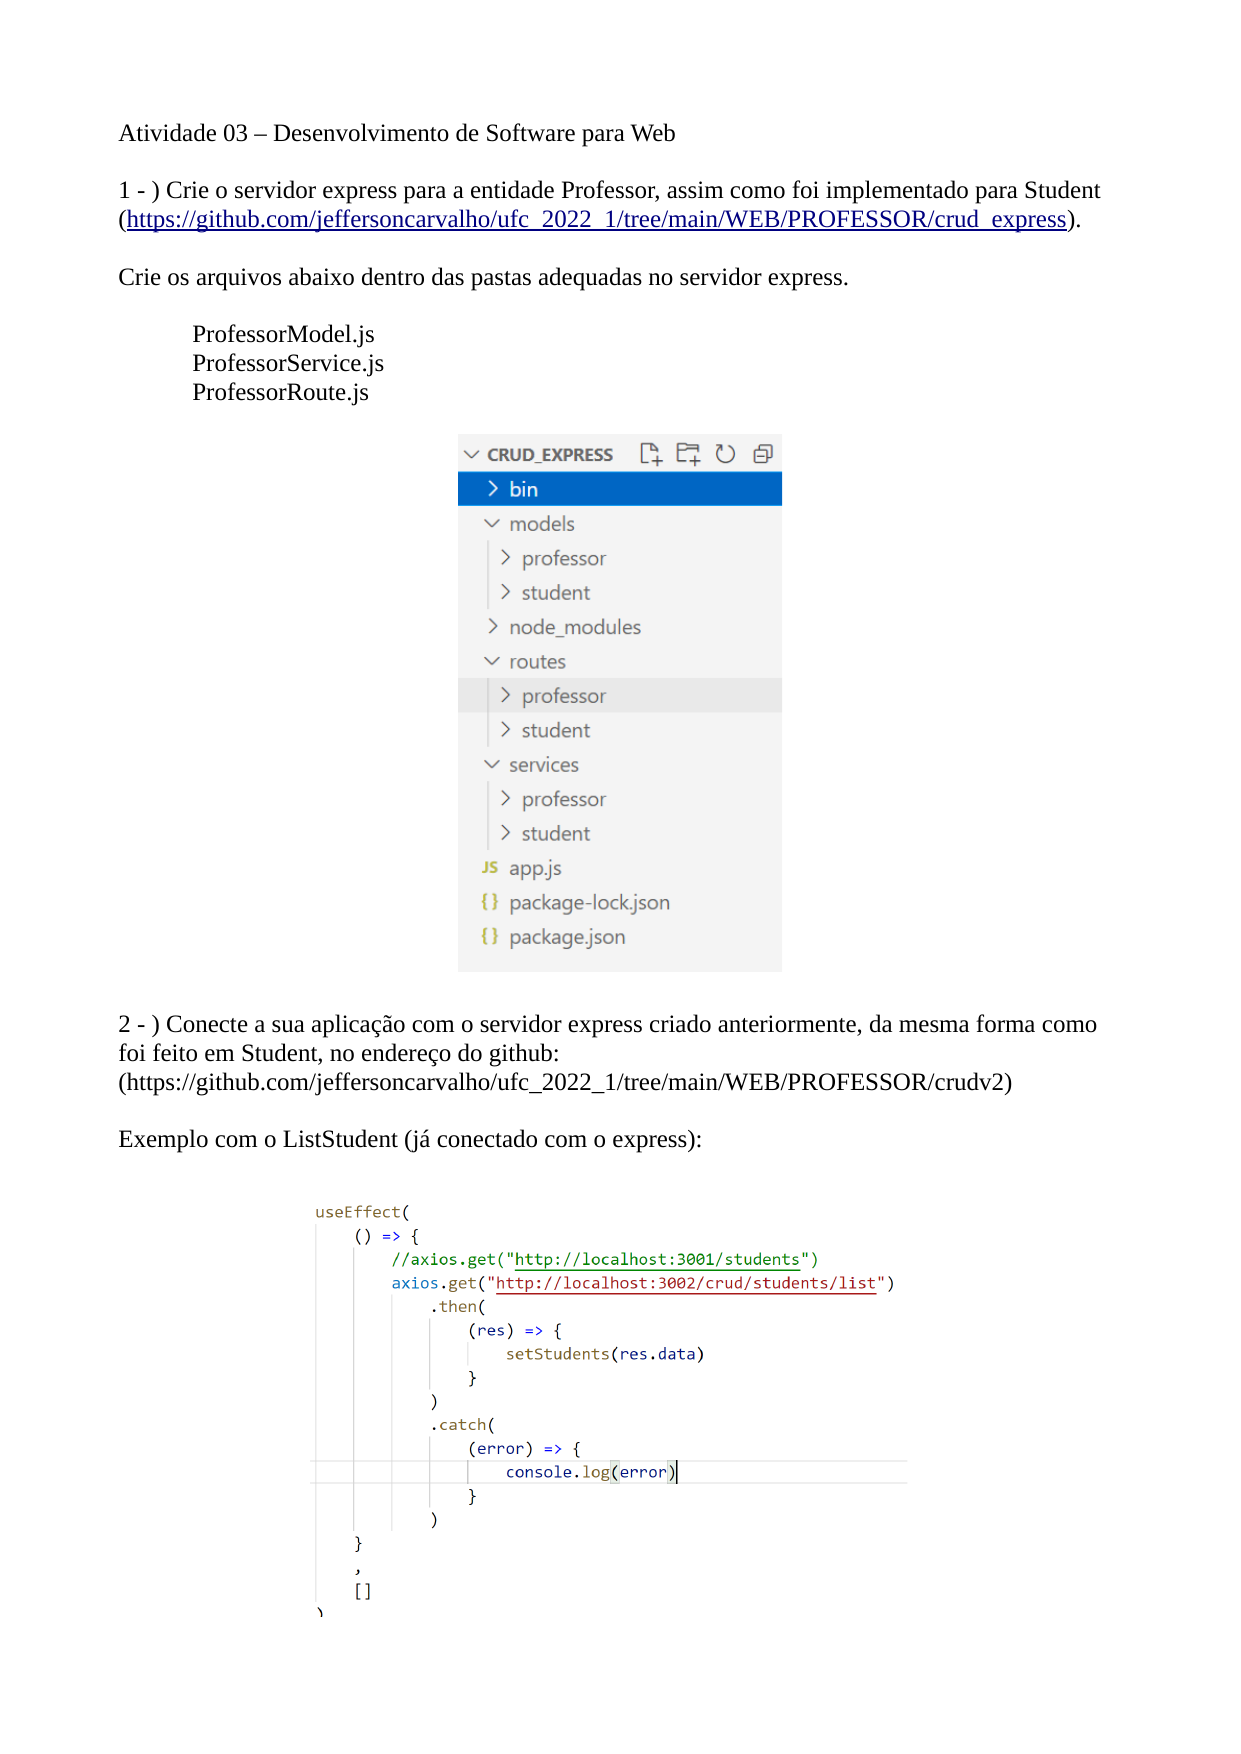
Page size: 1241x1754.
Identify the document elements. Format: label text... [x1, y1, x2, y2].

picture [310, 1192, 908, 1617]
text Exemplo com o ListStudent (já conectado com o express): [118, 1124, 1122, 1153]
text 2 - ) Conecte a sua aplicação com o servidor express criado anteriormente, da mesma forma como foi feito em Student, no endereço do github: (https://github.com/jeffersoncarvalho/ufc_2022_1/tree/main/WEB/PROFESSOR/crudv2) [118, 1009, 1122, 1096]
picture [458, 434, 783, 972]
text 1 - ) Crie o servidor express para a entidade Professor, assim como foi implementado para Student (https://github.com/jeffersoncarvalho/ufc_2022_1/tree/main/WEB/PROFESSOR/crud_express). [118, 176, 1122, 233]
text Crie os arquivos abaixo dentro das pastas adequadas no servidor express. [118, 262, 1122, 291]
text ProfessorService.js [118, 348, 1122, 377]
text Atividade 03 – Desenvolvimento de Software para Web [118, 118, 1122, 147]
text ProfessorModel.js [118, 319, 1122, 348]
text ProfessorRoute.js [118, 377, 1122, 406]
